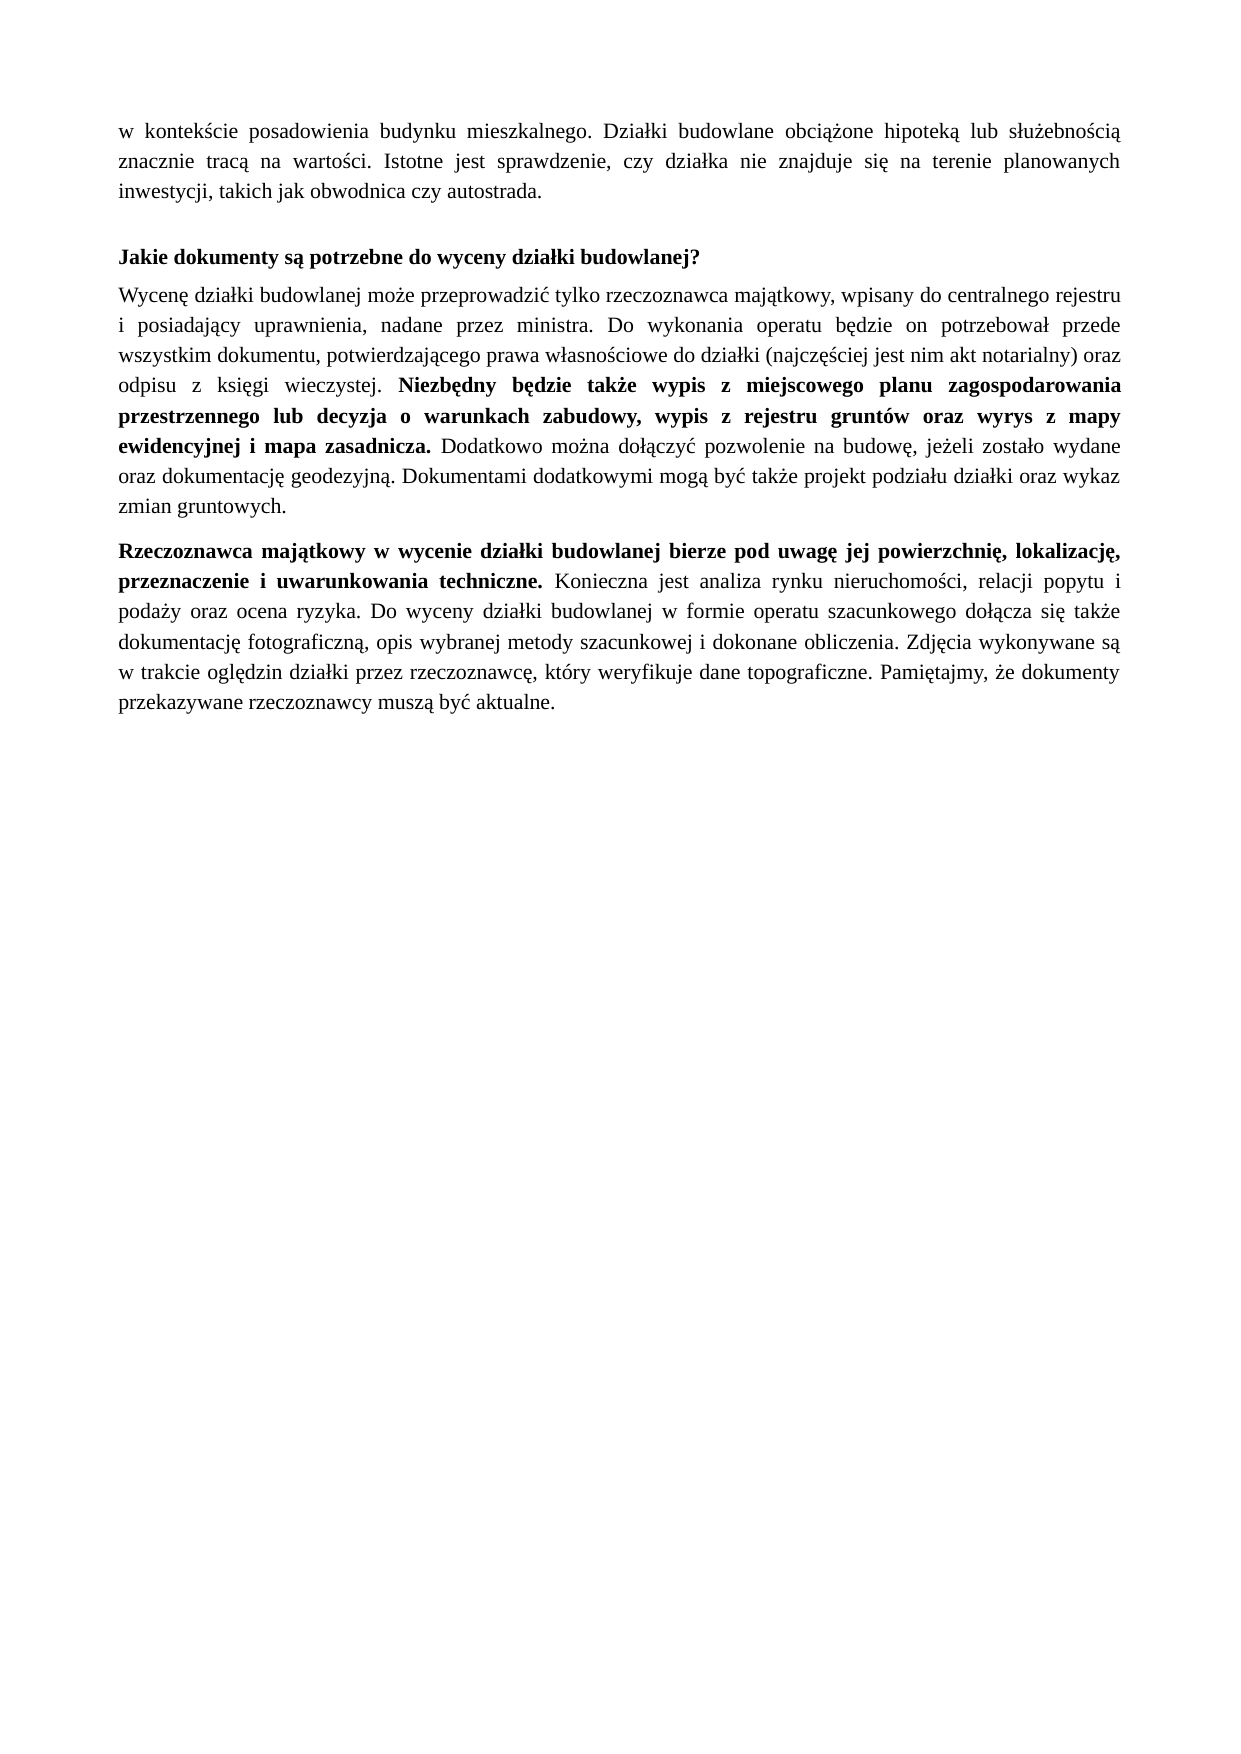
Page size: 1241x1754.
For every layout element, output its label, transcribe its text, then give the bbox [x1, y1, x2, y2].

subtitle Jakie dokumenty są potrzebne do wyceny działki budowlanej? [118, 244, 1122, 269]
text w kontekście posadowienia budynku mieszkalnego. Działki budowlane obciążone hipoteką lub służebnością znacznie tracą na wartości. Istotne jest sprawdzenie, czy działka nie znajduje się na terenie planowanych inwestycji, takich jak obwodnica czy autostrada. [118, 118, 1122, 204]
text Rzeczoznawca majątkowy w wycenie działki budowlanej bierze pod uwagę jej powierzchnię, lokalizację, przeznaczenie i uwarunkowania techniczne. Konieczna jest analiza rynku nieruchomości, relacji popytu i podaży oraz ocena ryzyka. Do wyceny działki budowlanej w formie operatu szacunkowego dołącza się także dokumentację fotograficzną, opis wybranej metody szacunkowej i dokonane obliczenia. Zdjęcia wykonywane są w trakcie oględzin działki przez rzeczoznawcę, który weryfikuje dane topograficzne. Pamiętajmy, że dokumenty przekazywane rzeczoznawcy muszą być aktualne. [118, 538, 1122, 714]
text Wycenę działki budowlanej może przeprowadzić tylko rzeczoznawca majątkowy, wpisany do centralnego rejestru i posiadający uprawnienia, nadane przez ministra. Do wykonania operatu będzie on potrzebował przede wszystkim dokumentu, potwierdzającego prawa własnościowe do działki (najczęściej jest nim akt notarialny) oraz odpisu z księgi wieczystej. Niezbędny będzie także wypis z miejscowego planu zagospodarowania przestrzennego lub decyzja o warunkach zabudowy, wypis z rejestru gruntów oraz wyrys z mapy ewidencyjnej i mapa zasadnicza. Dodatkowo można dołączyć pozwolenie na budowę, jeżeli zostało wydane oraz dokumentację geodezyjną. Dokumentami dodatkowymi mogą być także projekt podziału działki oraz wykaz zmian gruntowych. [118, 282, 1122, 518]
